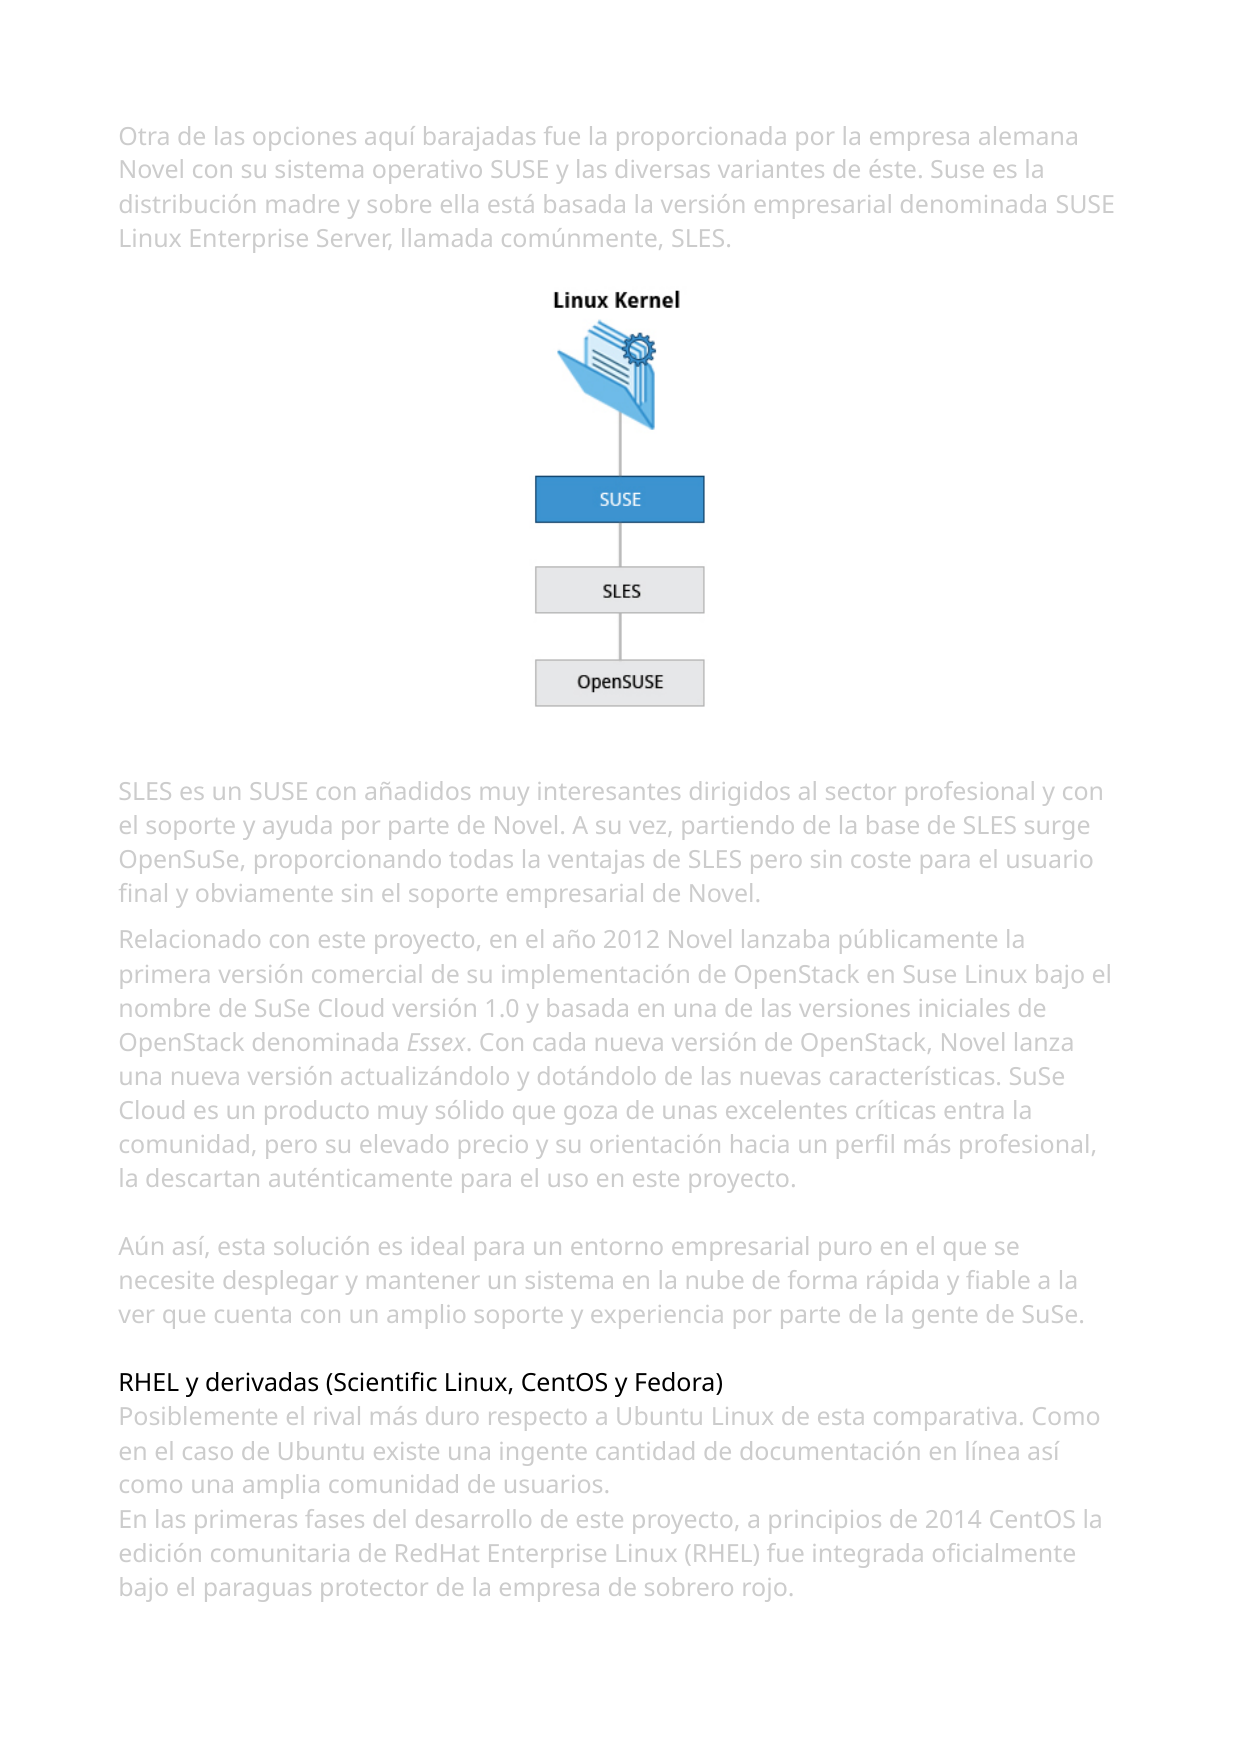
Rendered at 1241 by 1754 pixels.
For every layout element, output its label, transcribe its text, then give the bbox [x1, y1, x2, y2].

text Posiblemente el rival más duro respecto a Ubuntu Linux de esta comparativa. Como en el caso de Ubuntu existe una ingente cantidad de documentación en línea así como una amplia comunidad de usuarios. [118, 1399, 1122, 1501]
text Aún así, esta solución es ideal para un entorno empresarial puro en el que se necesite desplegar y mantener un sistema en la nube de forma rápida y fiable a la ver que cuenta con un amplio soporte y experiencia por parte de la gente de SuSe. [118, 1229, 1122, 1331]
picture [509, 266, 731, 733]
text En las primeras fases del desarrollo de este proyecto, a principios de 2014 CentOS la edición comunitaria de RedHat Enterprise Linux (RHEL) fue integrada oficialmente bajo el paraguas protector de la empresa de sobrero rojo. [118, 1501, 1122, 1603]
text Relacionado con este proyecto, en el año 2012 Novel lanzaba públicamente la primera versión comercial de su implementación de OpenStack en Suse Linux bajo el nombre de SuSe Cloud versión 1.0 y basada en una de las versiones iniciales de OpenStack denominada Essex. Con cada nueva versión de OpenStack, Novel lanza una nueva versión actualizándolo y dotándolo de las nuevas características. SuSe Cloud es un producto muy sólido que goza de unas excelentes críticas entra la comunidad, pero su elevado precio y su orientación hacia un perfil más profesional, la descartan auténticamente para el uso en este proyecto. [118, 922, 1122, 1195]
text RHEL y derivadas (Scientific Linux, CentOS y Fedora) [118, 1365, 1122, 1399]
text Otra de las opciones aquí barajadas fue la proporcionada por la empresa alemana Novel con su sistema operativo SUSE y las diversas variantes de éste. Suse es la distribución madre y sobre ella está basada la versión empresarial denominada SUSE Linux Enterprise Server, llamada comúnmente, SLES. [118, 118, 1122, 254]
text SLES es un SUSE con añadidos muy interesantes dirigidos al sector profesional y con el soporte y ayuda por parte de Novel. A su vez, partiendo de la base de SLES surge OpenSuSe, proporcionando todas la ventajas de SLES pero sin coste para el usuario final y obviamente sin el soporte empresarial de Novel. [118, 773, 1122, 910]
